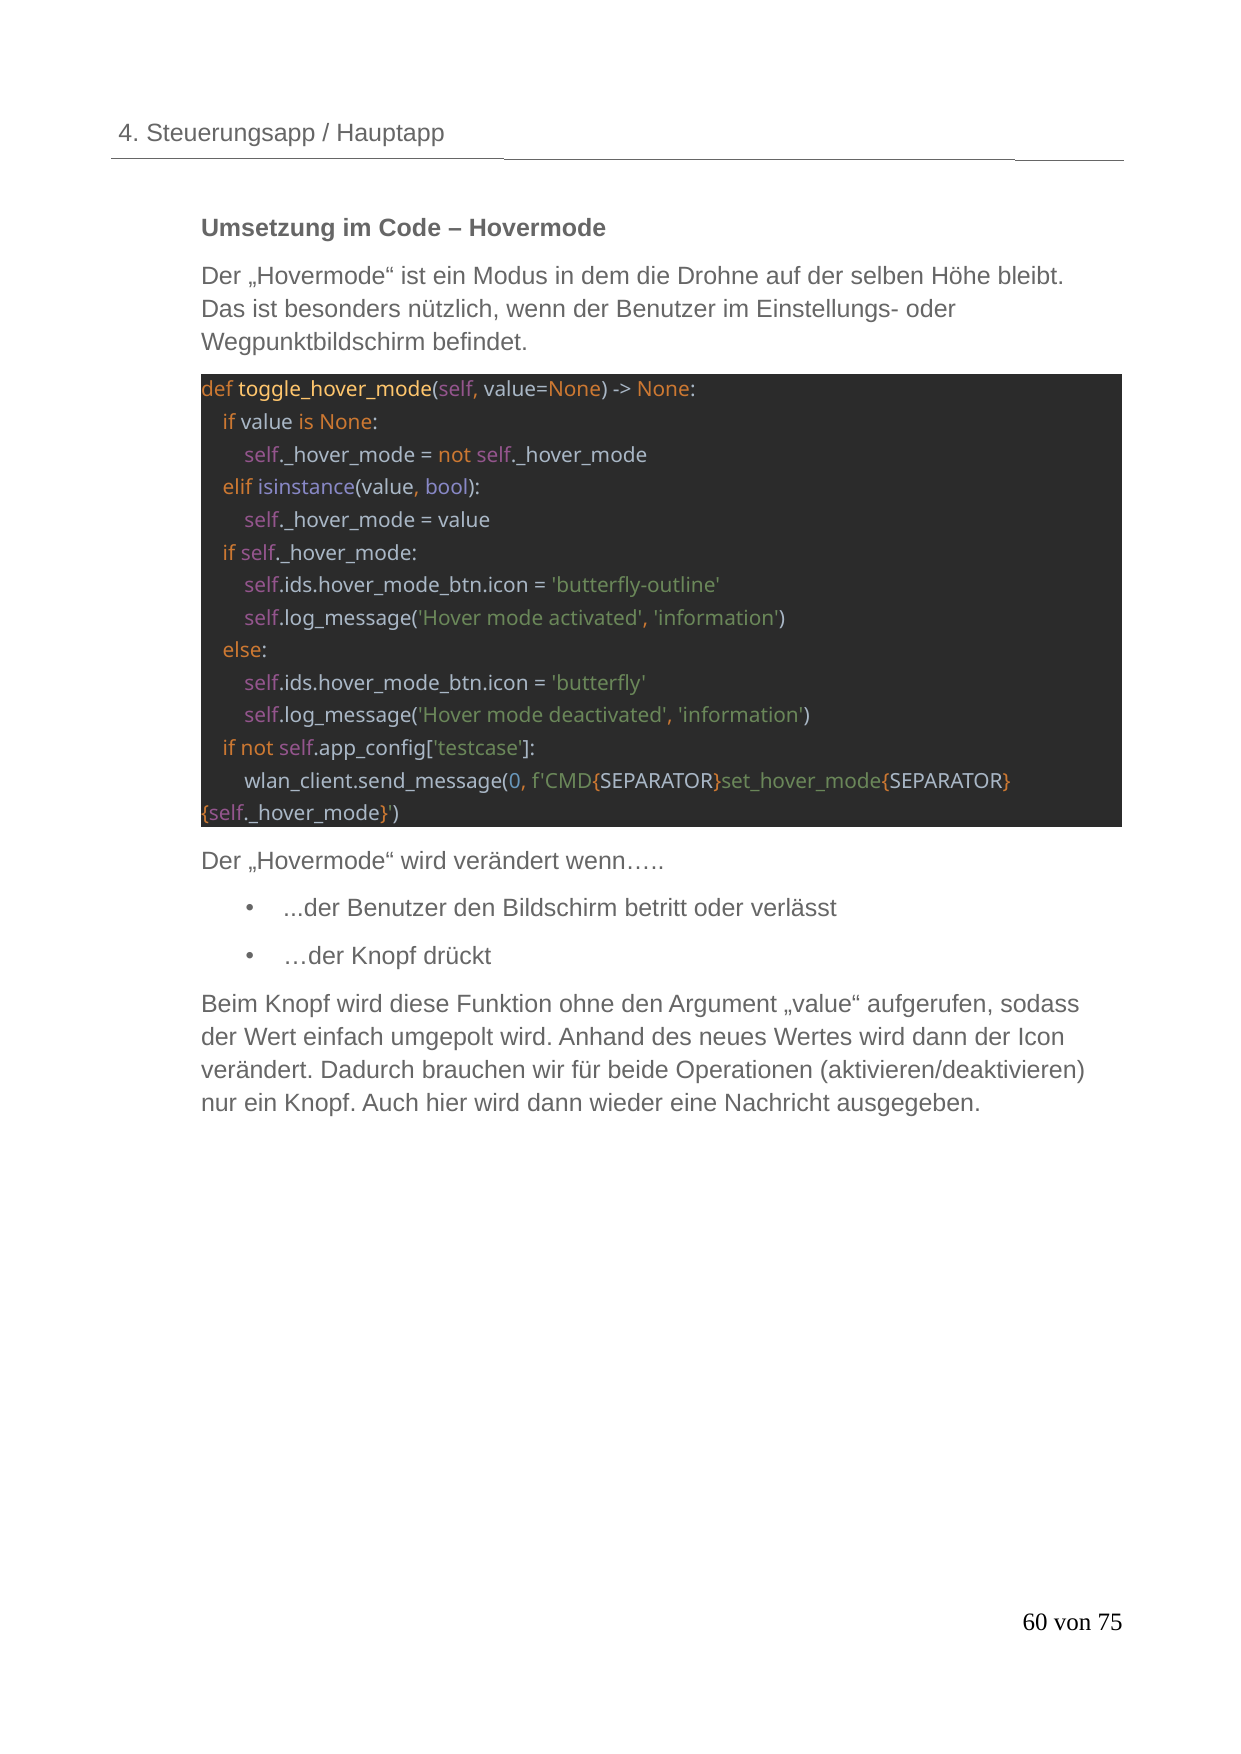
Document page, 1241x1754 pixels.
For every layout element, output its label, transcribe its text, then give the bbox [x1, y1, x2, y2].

text Der „Hovermode“ ist ein Modus in dem die Drohne auf der selben Höhe bleibt. Das ist besonders nützlich, wenn der Benutzer im Einstellungs- oder Wegpunktbildschirm befindet. [201, 261, 1122, 356]
text def toggle_hover_mode(self, value=None) -> None: if value is None: self._hover_mode = not self._hover_mode elif isinstance(value, bool): self._hover_mode = value if self._hover_mode: self.ids.hover_mode_btn.icon = 'butterfly-outline' self.log_message('Hover mode activated', 'information') else: self.ids.hover_mode_btn.icon = 'butterfly' self.log_message('Hover mode deactivated', 'information') if not self.app_config['testcase']: wlan_client.send_message(0, f'CMD{SEPARATOR}set_hover_mode{SEPARATOR}{self._hover_mode}') [201, 374, 1122, 827]
text 4. Steuerungsapp / Hauptapp [118, 118, 1122, 147]
text Beim Knopf wird diese Funktion ohne den Argument „value“ aufgerufen, sodass der Wert einfach umgepolt wird. Anhand des neues Wertes wird dann der Icon verändert. Dadurch brauchen wir für beide Operationen (aktivieren/deaktivieren) nur ein Knopf. Auch hier wird dann wieder eine Nachricht ausgegeben. [201, 989, 1122, 1116]
list …der Knopf drückt [245, 941, 1122, 970]
list ...der Benutzer den Bildschirm betritt oder verlässt [245, 893, 1122, 922]
text Umsetzung im Code – Hovermode [201, 213, 1122, 242]
text Der „Hovermode“ wird verändert wenn….. [201, 846, 1122, 874]
